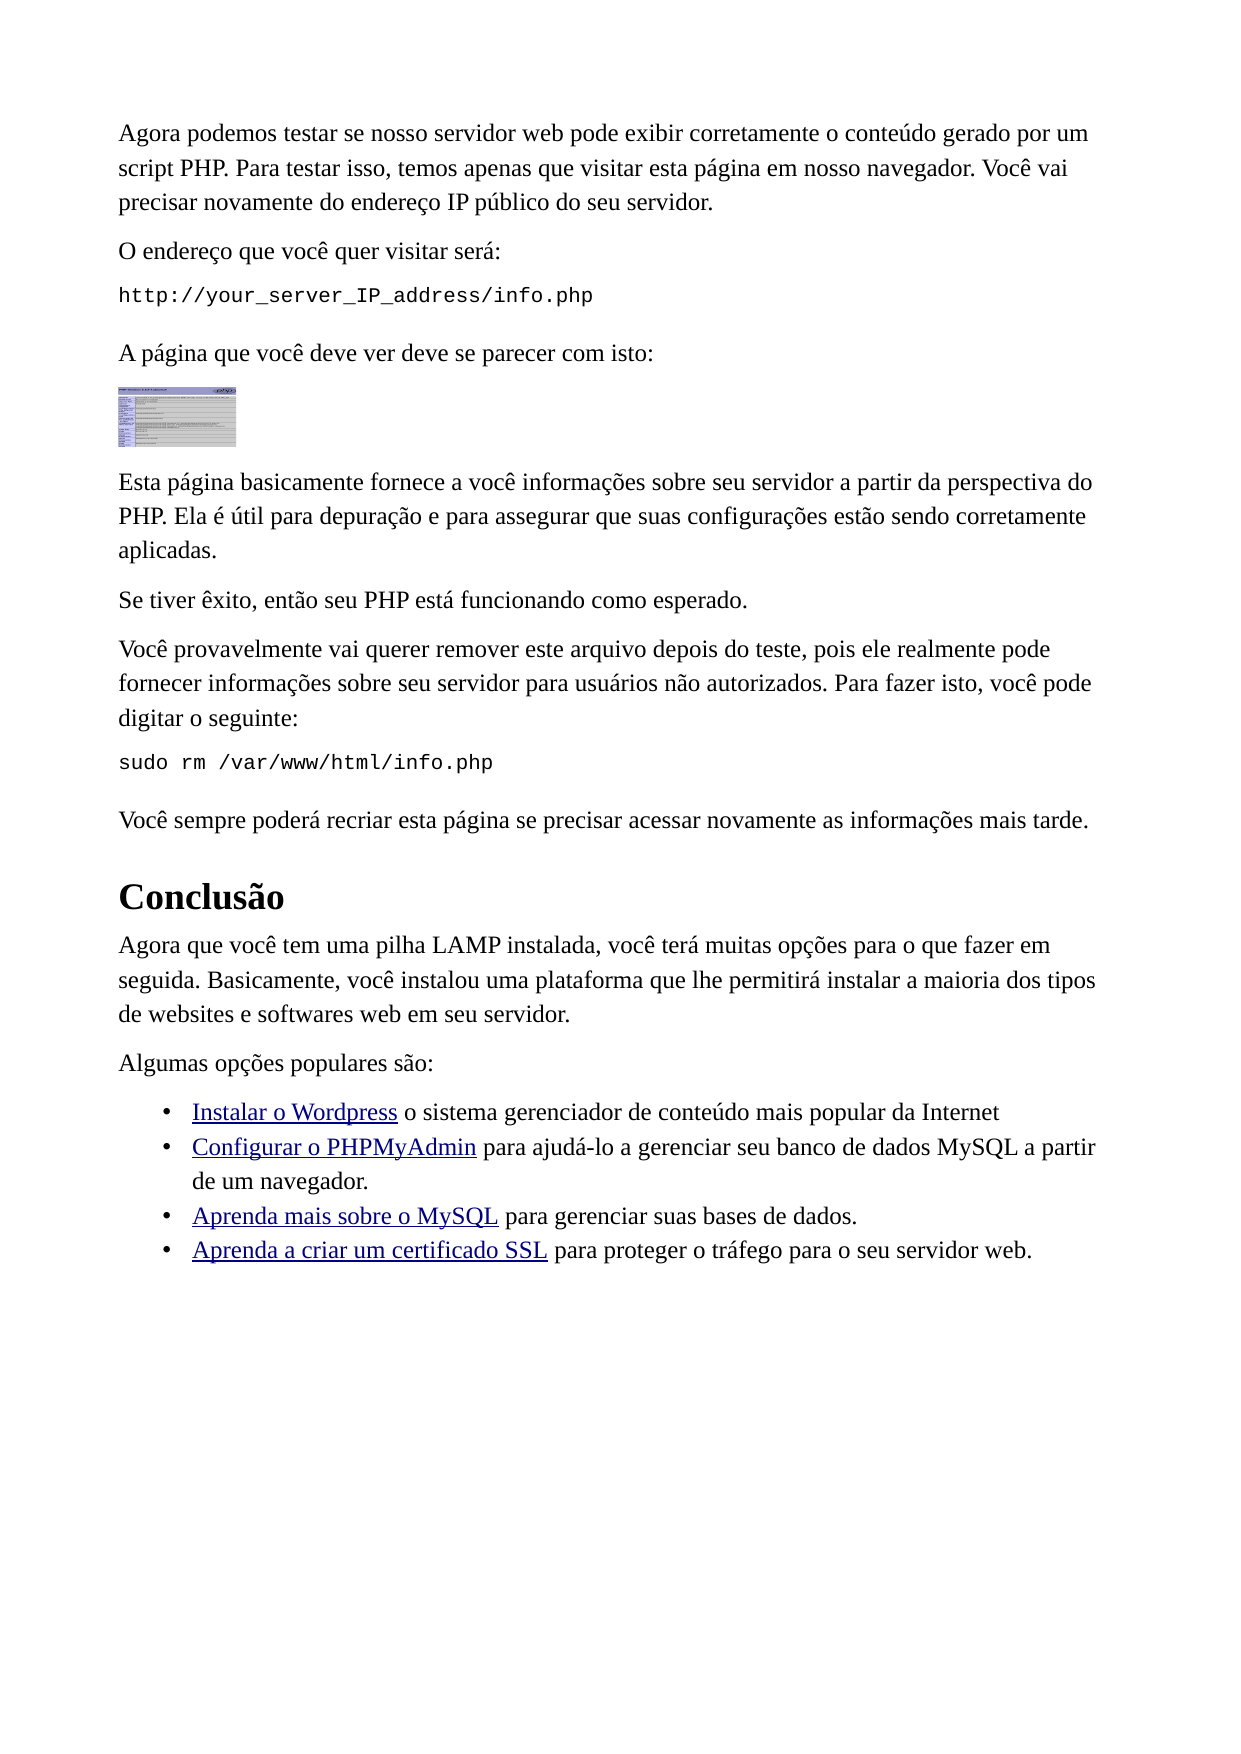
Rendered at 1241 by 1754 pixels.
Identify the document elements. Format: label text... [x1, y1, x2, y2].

text sudo rm /var/www/html/info.php [118, 752, 1122, 775]
list Aprenda a criar um certificado SSL para proteger o tráfego para o seu servidor web. [162, 1235, 1122, 1264]
text O endereço que você quer visitar será: [118, 236, 1122, 265]
text Agora podemos testar se nosso servidor web pode exibir corretamente o conteúdo gerado por um script PHP. Para testar isso, temos apenas que visitar esta página em nosso navegador. Você vai precisar novamente do endereço IP público do seu servidor. [118, 118, 1122, 216]
list Instalar o Wordpress o sistema gerenciador de conteúdo mais popular da Internet [162, 1097, 1122, 1126]
text A página que você deve ver deve se parecer com isto: [118, 338, 1122, 367]
text http://your_server_IP_address/info.php [118, 285, 1122, 309]
picture [118, 387, 237, 447]
list Configurar o PHPMyAdmin para ajudá-lo a gerenciar seu banco de dados MySQL a partir de um navegador. [162, 1132, 1122, 1195]
text Algumas opções populares são: [118, 1048, 1122, 1077]
text Você sempre poderá recriar esta página se precisar acessar novamente as informações mais tarde. [118, 805, 1122, 834]
list Aprenda mais sobre o MySQL para gerenciar suas bases de dados. [162, 1201, 1122, 1230]
text Agora que você tem uma pilha LAMP instalada, você terá muitas opções para o que fazer em seguida. Basicamente, você instalou uma plataforma que lhe permitirá instalar a maioria dos tipos de websites e softwares web em seu servidor. [118, 930, 1122, 1028]
text Se tiver êxito, então seu PHP está funcionando como esperado. [118, 585, 1122, 613]
text Você provavelmente vai querer remover este arquivo depois do teste, pois ele realmente pode fornecer informações sobre seu servidor para usuários não autorizados. Para fazer isto, você pode digitar o seguinte: [118, 634, 1122, 731]
text Esta página basicamente fornece a você informações sobre seu servidor a partir da perspectiva do PHP. Ela é útil para depuração e para assegurar que suas configurações estão sendo corretamente aplicadas. [118, 467, 1122, 564]
subtitle Conclusão [118, 875, 1122, 918]
